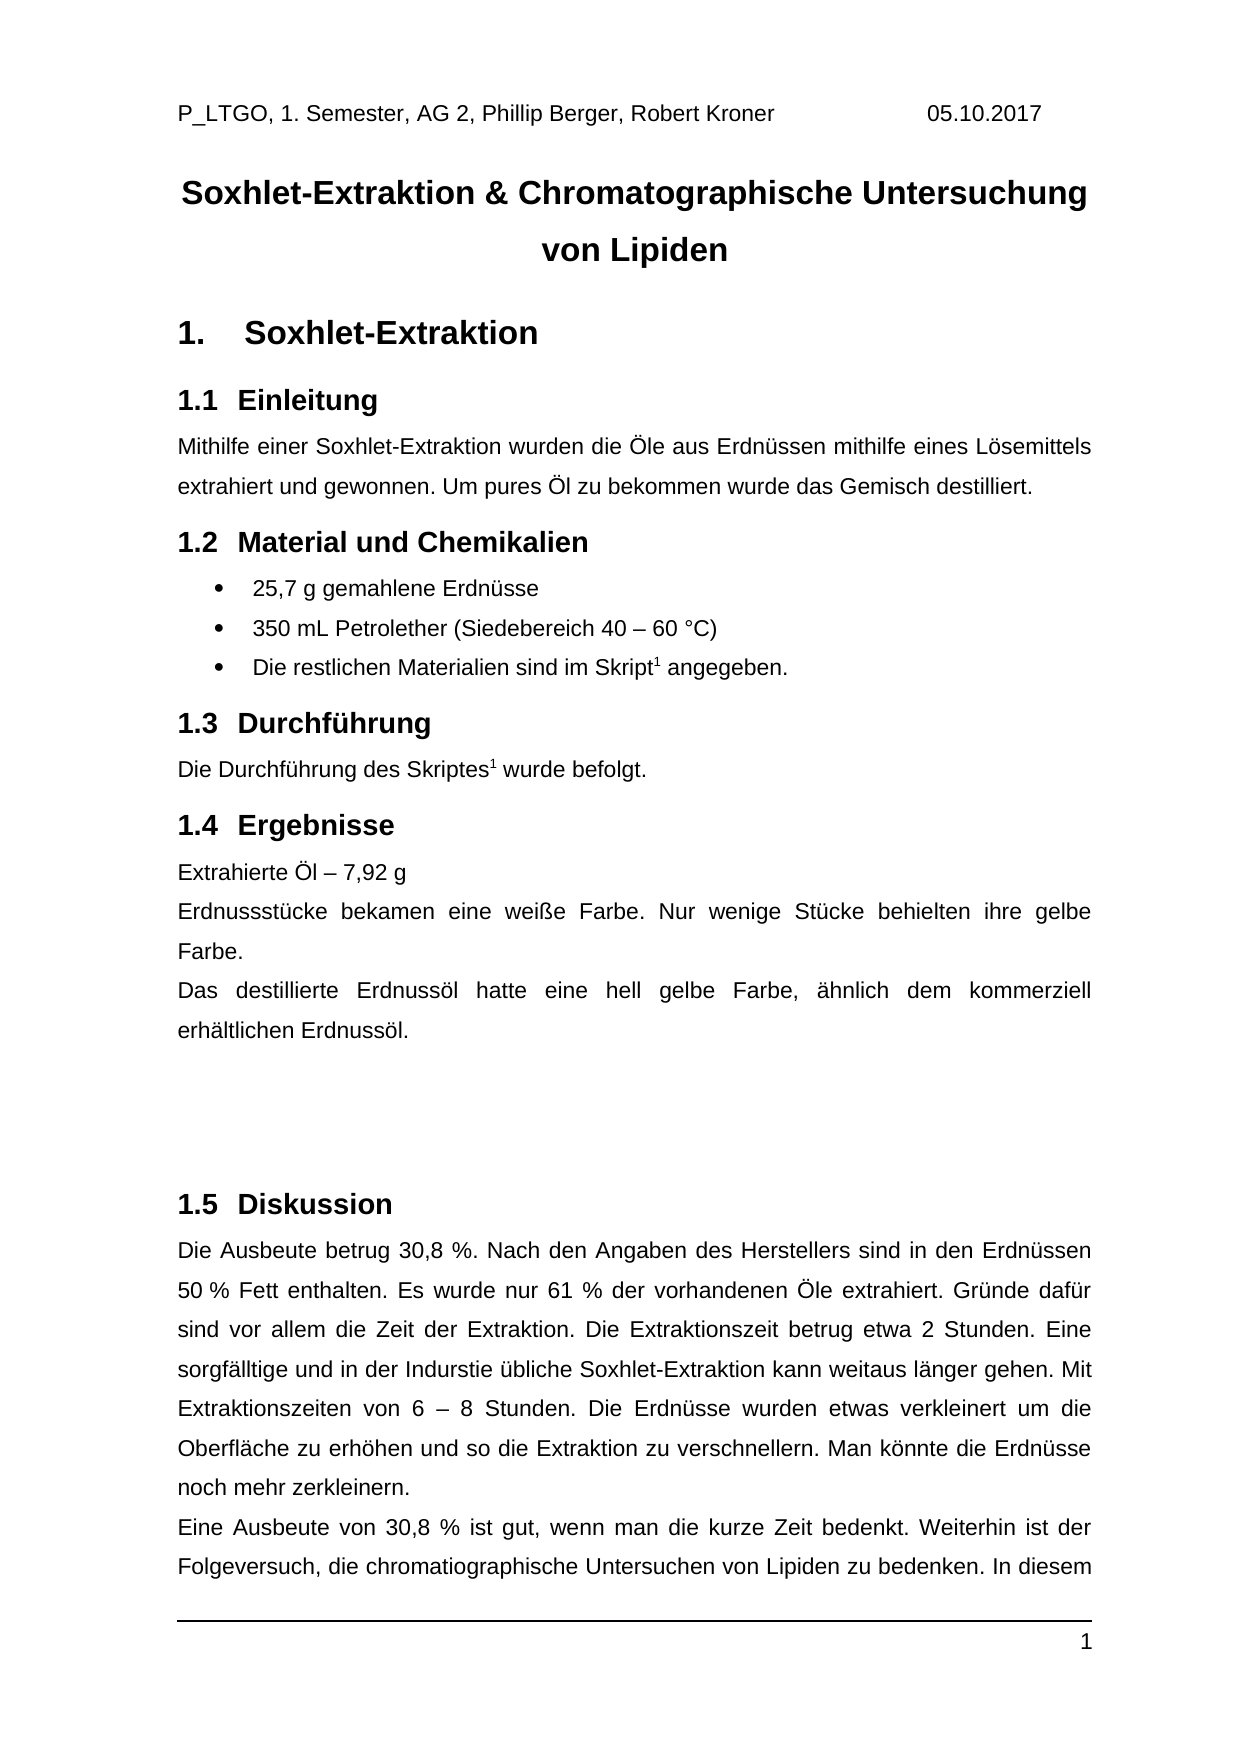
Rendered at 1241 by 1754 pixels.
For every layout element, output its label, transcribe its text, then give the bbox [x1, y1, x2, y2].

text Mithilfe einer Soxhlet-Extraktion wurden die Öle aus Erdnüssen mithilfe eines Lösemittels extrahiert und gewonnen. Um pures Öl zu bekommen wurde das Gemisch destilliert. [177, 433, 1092, 499]
subtitle Einleitung [177, 383, 1092, 417]
text Die Durchführung des Skriptes1 wurde befolgt. [177, 756, 1092, 783]
subtitle Durchführung [177, 706, 1092, 739]
list 350 mL Petrolether (Siedebereich 40 – 60 °C) [215, 614, 1092, 641]
subtitle Ergebnisse [177, 808, 1092, 842]
list Die restlichen Materialien sind im Skript1 angegeben. [215, 654, 1092, 680]
subtitle Material und Chemikalien [177, 525, 1092, 558]
list 25,7 g gemahlene Erdnüsse [215, 575, 1092, 601]
text Die Ausbeute betrug 30,8 %. Nach den Angaben des Herstellers sind in den Erdnüssen 50 % Fett enthalten. Es wurde nur 61 % der vorhandenen Öle extrahiert. Gründe dafür sind vor allem die Zeit der Extraktion. Die Extraktionszeit betrug etwa 2 Stunden. Eine sorgfälltige und in der Indurstie übliche Soxhlet-Extraktion kann weitaus länger gehen. Mit Extraktionszeiten von 6 – 8 Stunden. Die Erdnüsse wurden etwas verkleinert um die Oberfläche zu erhöhen und so die Extraktion zu verschnellern. Man könnte die Erdnüsse noch mehr zerkleinern. [177, 1237, 1092, 1501]
text Das destillierte Erdnussöl hatte eine hell gelbe Farbe, ähnlich dem kommerziell erhältlichen Erdnussöl. [177, 977, 1092, 1043]
text Soxhlet-Extraktion & Chromatographische Untersuchung von Lipiden [177, 173, 1092, 269]
subtitle Diskussion [177, 1187, 1092, 1221]
text Erdnussstücke bekamen eine weiße Farbe. Nur wenige Stücke behielten ihre gelbe Farbe. [177, 898, 1092, 964]
subtitle Soxhlet-Extraktion [177, 313, 1092, 351]
text Eine Ausbeute von 30,8 % ist gut, wenn man die kurze Zeit bedenkt. Weiterhin ist der Folgeversuch, die chromatiographische Untersuchen von Lipiden zu bedenken. In diesem [177, 1514, 1092, 1579]
text Extrahierte Öl – 7,92 g [177, 859, 1092, 885]
